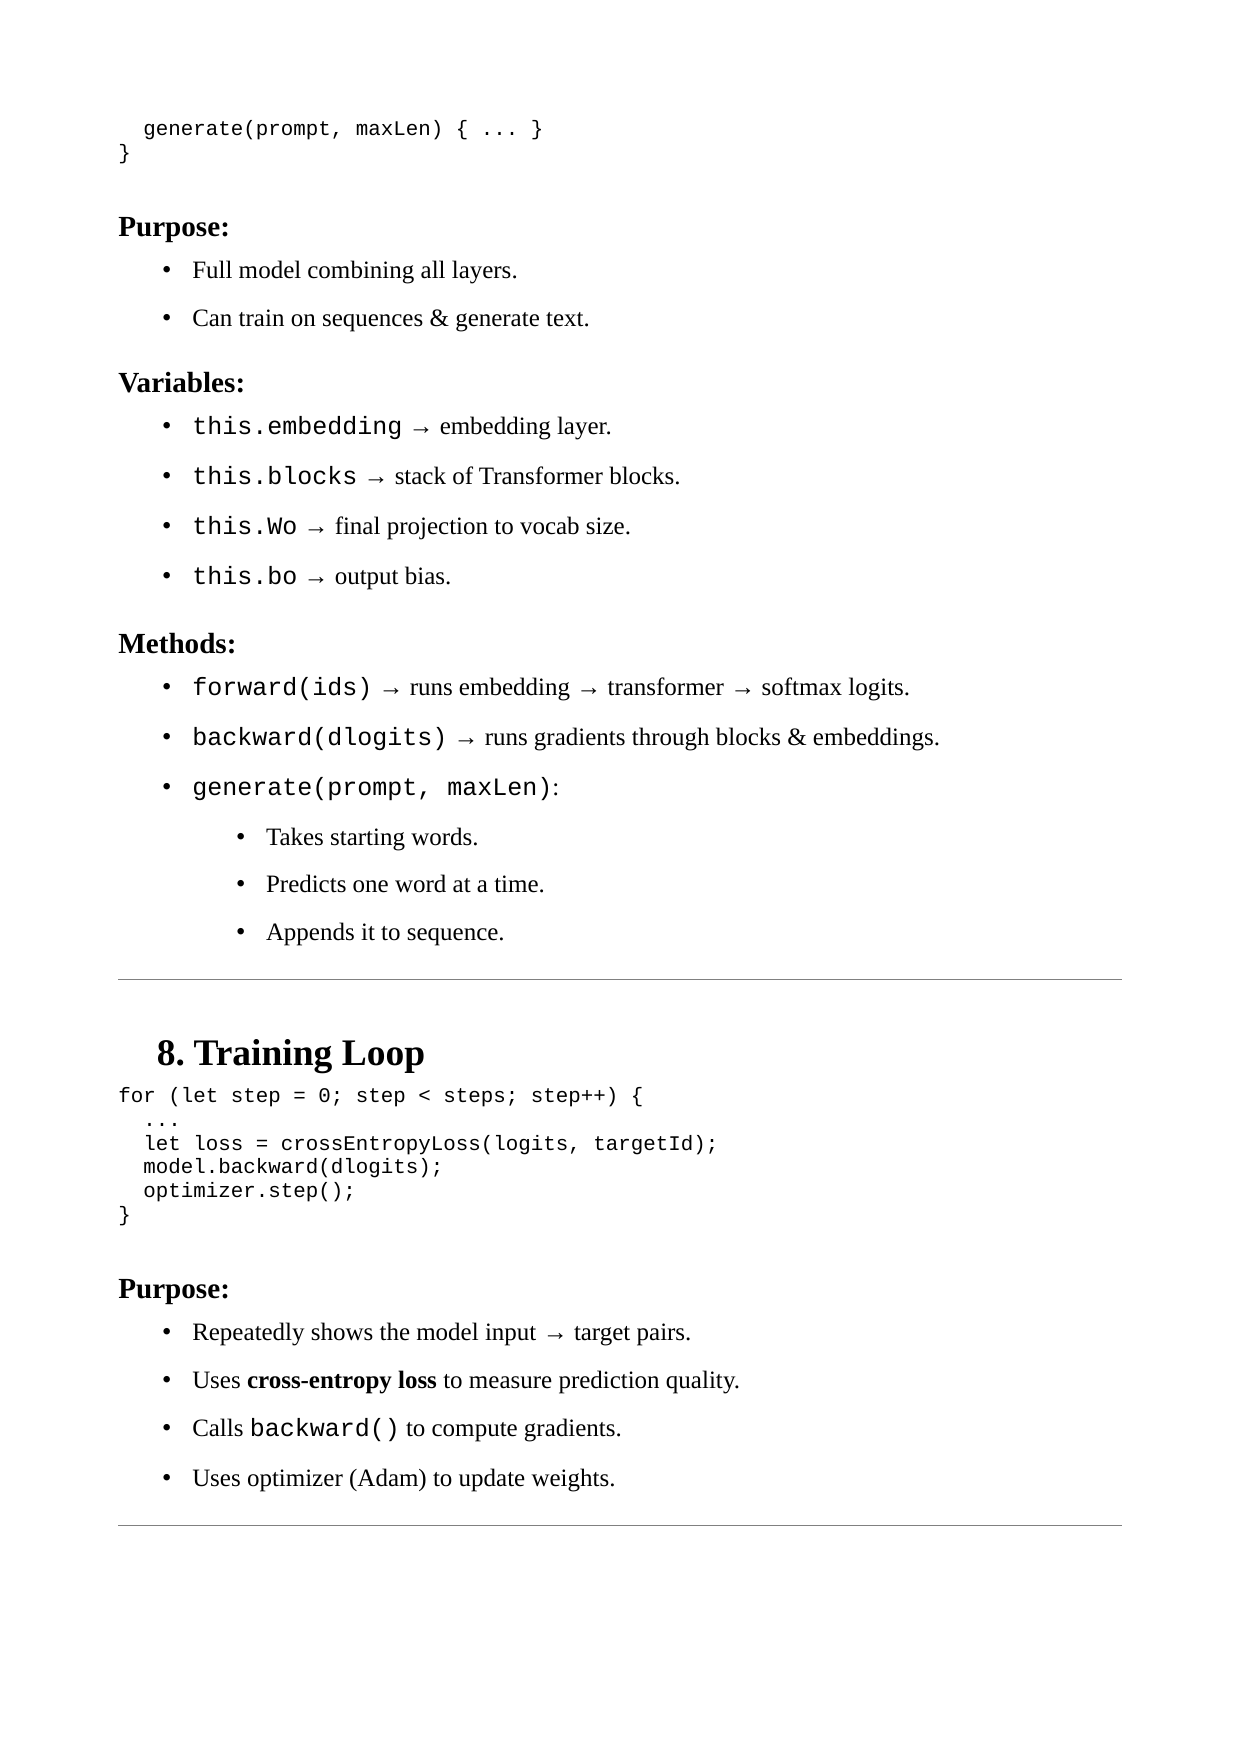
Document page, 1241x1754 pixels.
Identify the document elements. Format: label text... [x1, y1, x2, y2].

list Predicts one word at a time. [236, 869, 1122, 898]
list generate(prompt, maxLen): [162, 772, 1122, 803]
list Appends it to sequence. [236, 917, 1122, 946]
subtitle Variables: [118, 365, 1122, 399]
text generate(prompt, maxLen) { ... } [118, 118, 1122, 142]
subtitle 🔹 8. Training Loop [118, 1030, 1122, 1073]
text optimizer.step(); [118, 1180, 1122, 1204]
text for (let step = 0; step < steps; step++) { [118, 1086, 1122, 1109]
list forward(ids) → runs embedding → transformer → softmax logits. [162, 672, 1122, 703]
text } [118, 1204, 1122, 1227]
subtitle Purpose: [118, 1271, 1122, 1305]
subtitle Methods: [118, 626, 1122, 659]
list this.blocks → stack of Transformer blocks. [162, 461, 1122, 492]
text let loss = crossEntropyLoss(logits, targetId); [118, 1133, 1122, 1156]
list Calls backward() to compute gradients. [162, 1413, 1122, 1443]
text model.backward(dlogits); [118, 1156, 1122, 1180]
text ... [118, 1109, 1122, 1133]
list Uses optimizer (Adam) to update weights. [162, 1463, 1122, 1491]
list this.embedding → embedding layer. [162, 411, 1122, 442]
list this.Wo → final projection to vocab size. [162, 511, 1122, 542]
list backward(dlogits) → runs gradients through blocks & embeddings. [162, 722, 1122, 753]
list Takes starting words. [236, 822, 1122, 851]
subtitle Purpose: [118, 209, 1122, 243]
list Uses cross-entropy loss to measure prediction quality. [162, 1365, 1122, 1394]
list Can train on sequences & generate text. [162, 303, 1122, 332]
list Repeatedly shows the model input → target pairs. [162, 1317, 1122, 1346]
list Full model combining all layers. [162, 256, 1122, 284]
list this.bo → output bias. [162, 561, 1122, 592]
text } [118, 142, 1122, 165]
